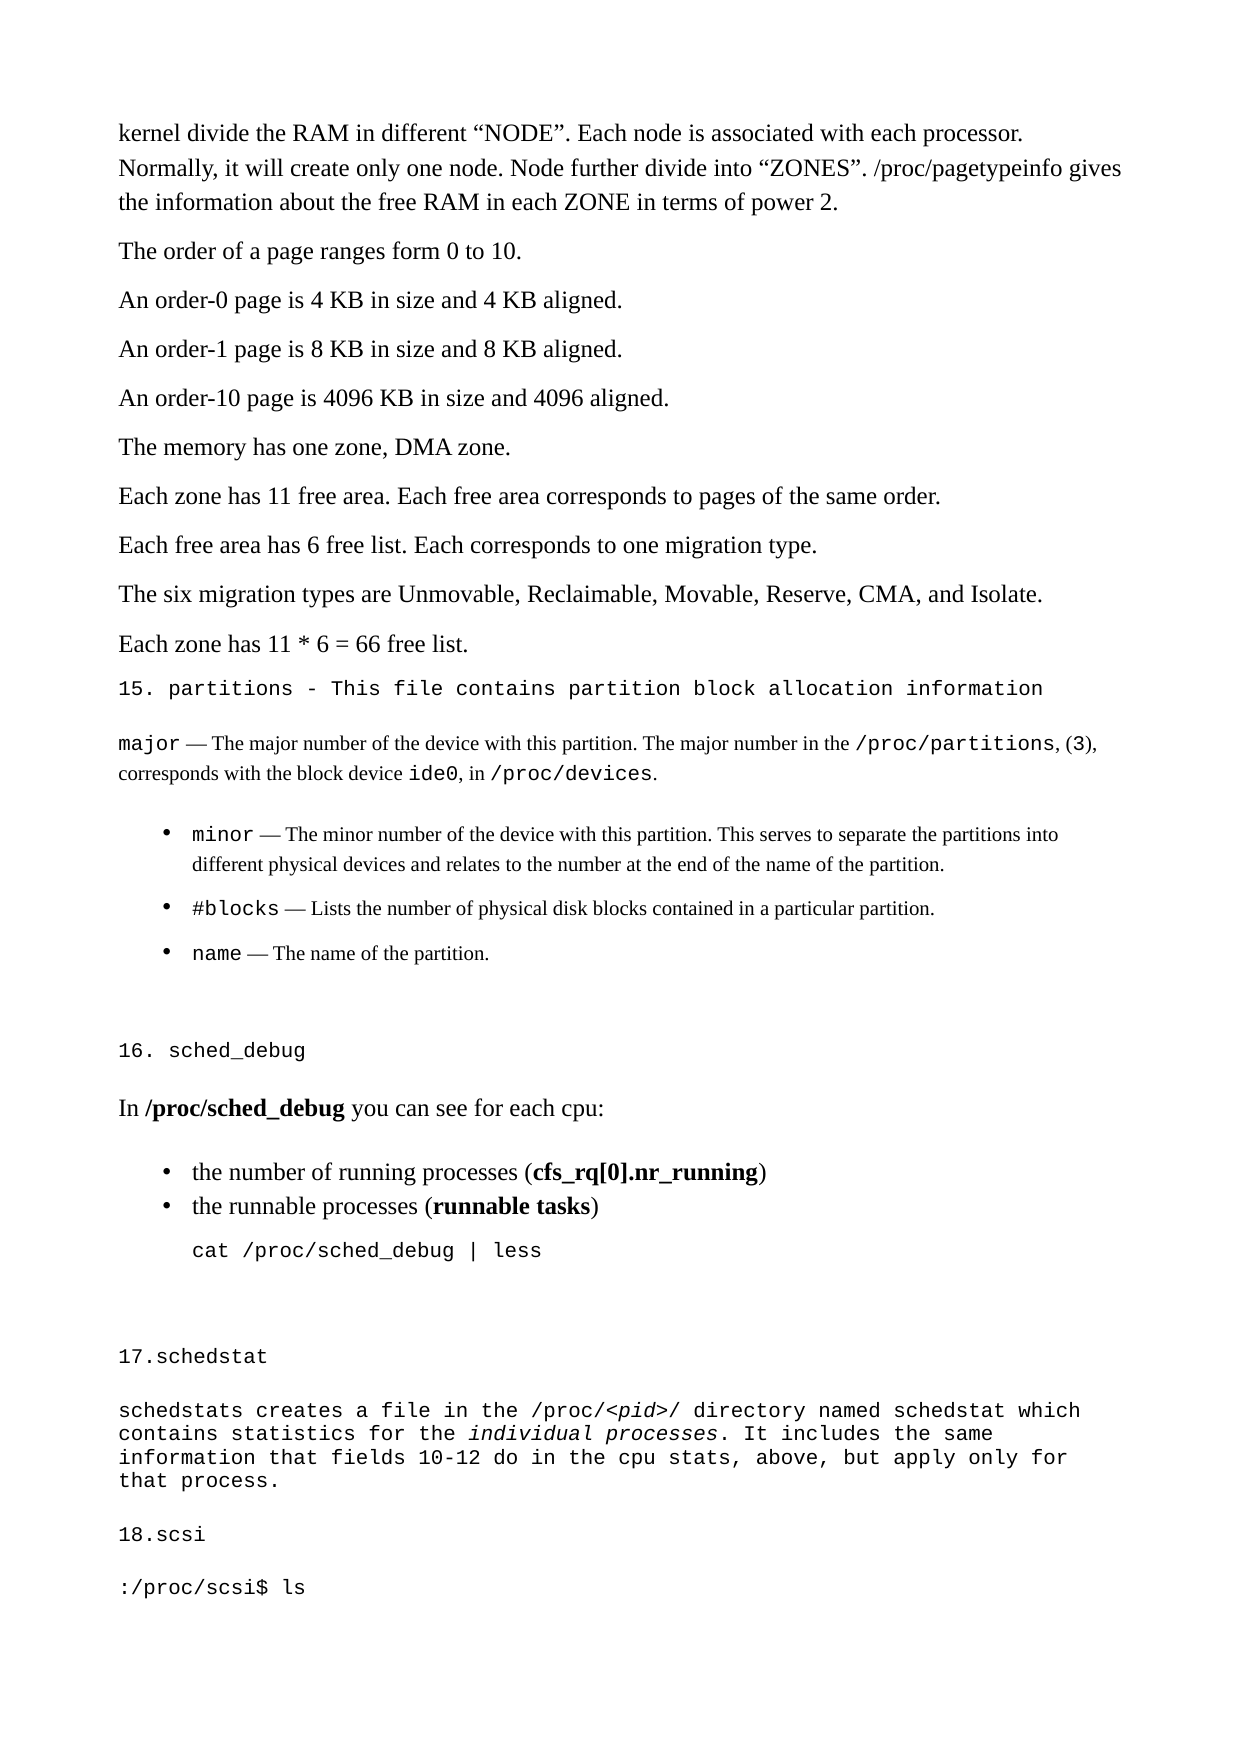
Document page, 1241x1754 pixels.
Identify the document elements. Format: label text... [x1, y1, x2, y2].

text In /proc/sched_debug you can see for each cpu: [118, 1093, 1122, 1121]
text schedstats creates a file in the /proc/<pid>/ directory named schedstat which contains statistics for the individual processes. It includes the same information that fields 10-12 do in the cpu stats, above, but apply only for that process. [118, 1399, 1122, 1494]
text An order-1 page is 8 KB in size and 8 KB aligned. [118, 334, 1122, 363]
text The six migration types are Unmovable, Reclaimable, Movable, Reserve, CMA, and Isolate. [118, 579, 1122, 608]
text 18.scsi [118, 1524, 1122, 1547]
text The order of a page ranges form 0 to 10. [118, 236, 1122, 265]
text An order-0 page is 4 KB in size and 4 KB aligned. [118, 285, 1122, 314]
list minor — The minor number of the device with this partition. This serves to separate the partitions into different physical devices and relates to the number at the end of the name of the partition. [162, 822, 1122, 876]
text The memory has one zone, DMA zone. [118, 432, 1122, 461]
list cat /proc/sched_debug | less [162, 1240, 1122, 1264]
text kernel divide the RAM in different “NODE”. Each node is associated with each processor. Normally, it will create only one node. Node further divide into “ZONES”. /proc/pagetypeinfo gives the information about the free RAM in each ZONE in terms of power 2. [118, 118, 1122, 216]
list #blocks — Lists the number of physical disk blocks contained in a particular partition. [162, 896, 1122, 921]
text An order-10 page is 4096 KB in size and 4096 aligned. [118, 383, 1122, 412]
list the runnable processes (runnable tasks) [162, 1191, 1122, 1220]
list name — The name of the partition. [162, 941, 1122, 967]
text :/proc/scsi$ ls [118, 1577, 1122, 1600]
text 17.schedstat [118, 1346, 1122, 1370]
text 16. sched_debug [118, 1039, 1122, 1063]
list the number of running processes (cfs_rq[0].nr_running) [162, 1157, 1122, 1185]
text major — The major number of the device with this partition. The major number in the /proc/partitions, (3), corresponds with the block device ide0, in /proc/devices. [118, 731, 1122, 787]
text Each zone has 11 free area. Each free area corresponds to pages of the same order. [118, 481, 1122, 510]
text Each zone has 11 * 6 = 66 free list. [118, 629, 1122, 657]
text Each free area has 6 free list. Each corresponds to one migration type. [118, 531, 1122, 559]
text 15. partitions - This file contains partition block allocation information [118, 678, 1122, 701]
